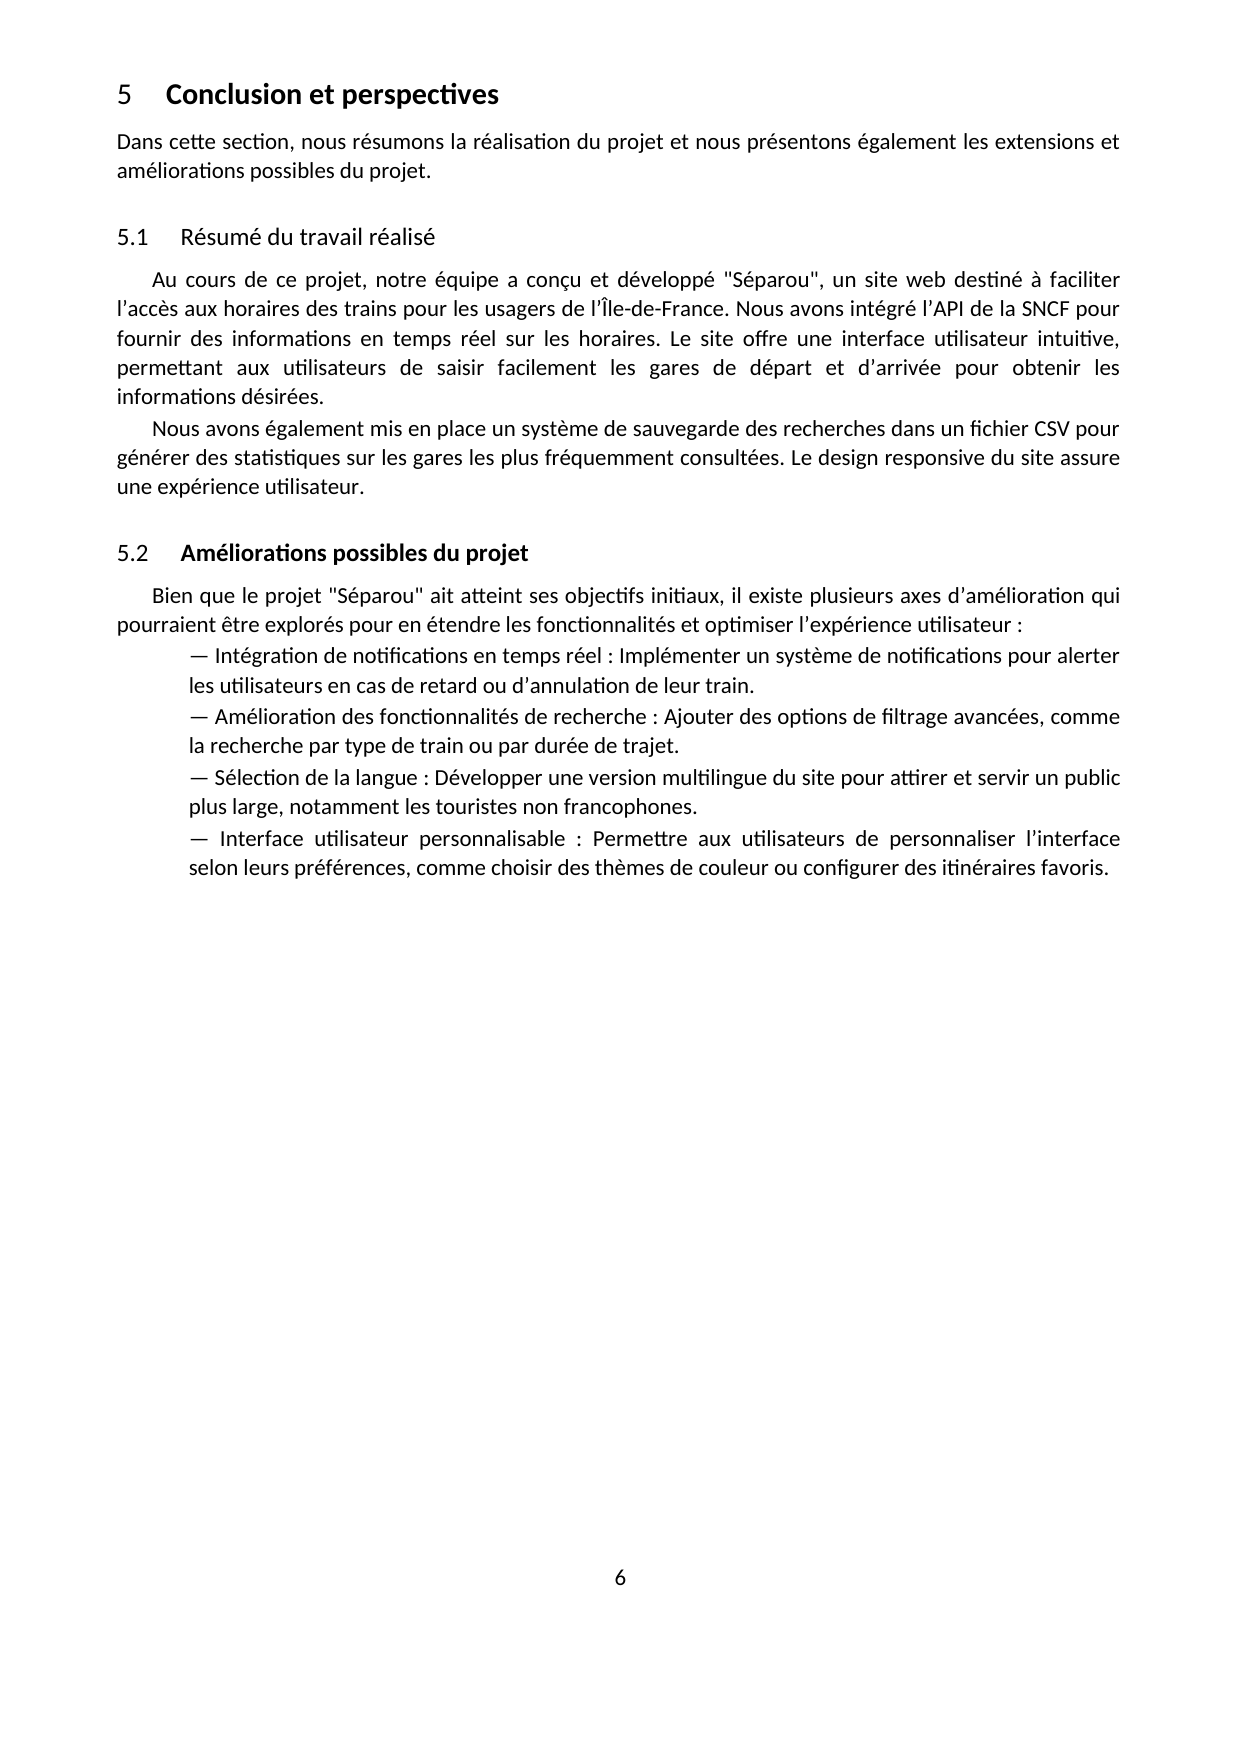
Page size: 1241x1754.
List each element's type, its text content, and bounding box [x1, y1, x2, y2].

subtitle Conclusion et perspectives [117, 75, 1122, 112]
text — Interface utilisateur personnalisable : Permettre aux utilisateurs de personnaliser l’interface selon leurs préférences, comme choisir des thèmes de couleur ou configurer des itinéraires favoris. [188, 824, 1122, 881]
text Bien que le projet "Séparou" ait atteint ses objectifs initiaux, il existe plusieurs axes d’amélioration qui pourraient être explorés pour en étendre les fonctionnalités et optimiser l’expérience utilisateur : [117, 581, 1122, 638]
subtitle Améliorations possibles du projet [117, 537, 1122, 567]
text Nous avons également mis en place un système de sauvegarde des recherches dans un fichier CSV pour générer des statistiques sur les gares les plus fréquemment consultées. Le design responsive du site assure une expérience utilisateur. [117, 414, 1122, 501]
text — Sélection de la langue : Développer une version multilingue du site pour attirer et servir un public plus large, notamment les touristes non francophones. [188, 763, 1122, 820]
text Dans cette section, nous résumons la réalisation du projet et nous présentons également les extensions et améliorations possibles du projet. [117, 127, 1122, 184]
text — Amélioration des fonctionnalités de recherche : Ajouter des options de filtrage avancées, comme la recherche par type de train ou par durée de trajet. [188, 702, 1122, 760]
text Au cours de ce projet, notre équipe a conçu et développé "Séparou", un site web destiné à faciliter l’accès aux horaires des trains pour les usagers de l’Île-de-France. Nous avons intégré l’API de la SNCF pour fournir des informations en temps réel sur les horaires. Le site offre une interface utilisateur intuitive, permettant aux utilisateurs de saisir facilement les gares de départ et d’arrivée pour obtenir les informations désirées. [117, 265, 1122, 410]
subtitle Résumé du travail réalisé [117, 221, 1122, 252]
text — Intégration de notifications en temps réel : Implémenter un système de notifications pour alerter les utilisateurs en cas de retard ou d’annulation de leur train. [188, 642, 1122, 699]
